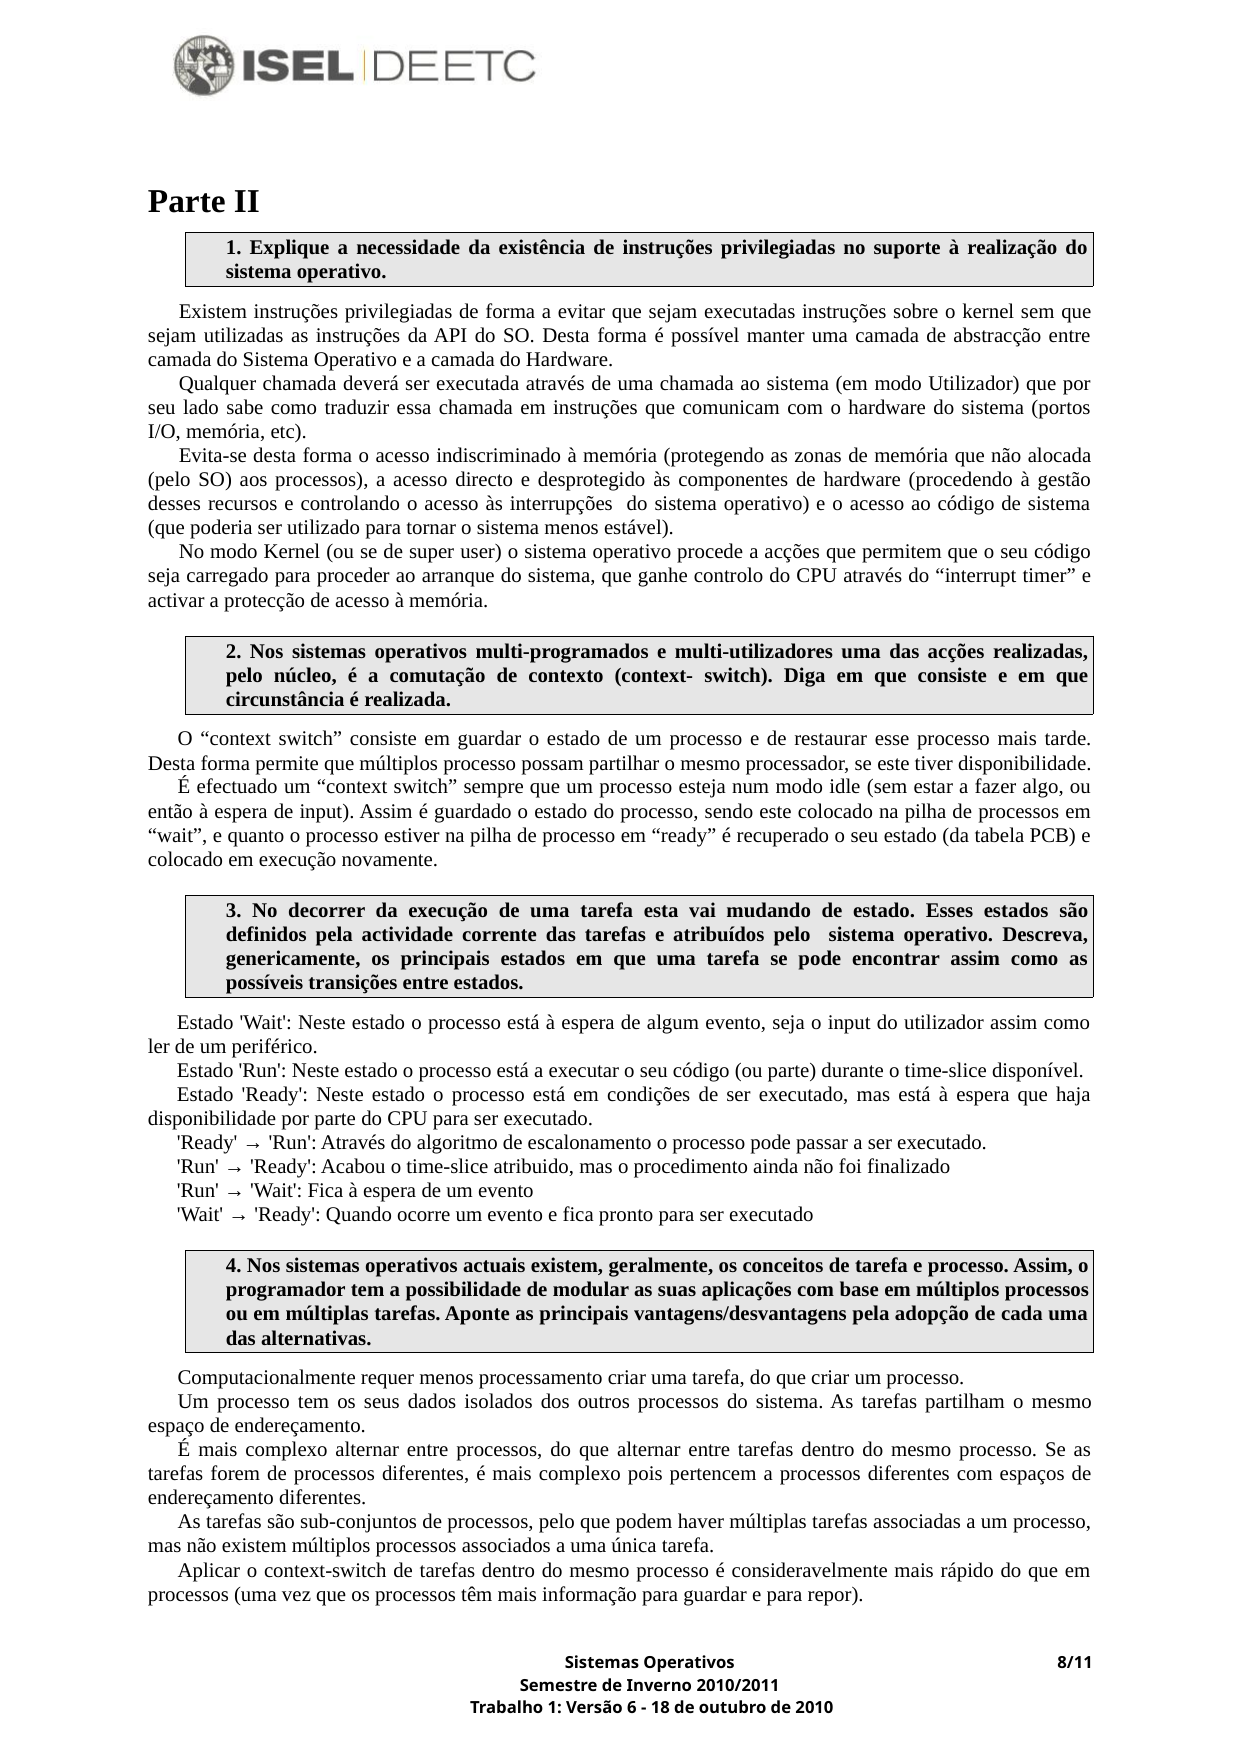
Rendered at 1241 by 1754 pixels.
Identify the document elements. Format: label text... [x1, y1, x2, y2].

text Evita-se desta forma o acesso indiscriminado à memória (protegendo as zonas de memória que não alocada (pelo SO) aos processos), a acesso directo e desprotegido às componentes de hardware (procedendo à gestão desses recursos e controlando o acesso às interrupções do sistema operativo) e o acesso ao código de sistema (que poderia ser utilizado para tornar o sistema menos estável). [148, 443, 1093, 539]
text 'Run' → 'Ready': Acabou o time-slice atribuido, mas o procedimento ainda não foi finalizado [148, 1154, 1093, 1178]
text Estado 'Run': Neste estado o processo está a executar o seu código (ou parte) durante o time-slice disponível. [148, 1058, 1093, 1082]
text Estado 'Ready': Neste estado o processo está em condições de ser executado, mas está à espera que haja disponibilidade por parte do CPU para ser executado. [148, 1082, 1093, 1130]
list 1. Explique a necessidade da existência de instruções privilegiadas no suporte à realização do sistema operativo. [186, 233, 1093, 286]
text É efectuado um “context switch” sempre que um processo esteja num modo idle (sem estar a fazer algo, ou então à espera de input). Assim é guardado o estado do processo, sendo este colocado na pilha de processos em “wait”, e quanto o processo estiver na pilha de processo em “ready” é recuperado o seu estado (da tabela PCB) e colocado em execução novamente. [148, 774, 1093, 871]
text As tarefas são sub-conjuntos de processos, pelo que podem haver múltiplas tarefas associadas a um processo, mas não existem múltiplos processos associados a uma única tarefa. [148, 1509, 1093, 1557]
text O “context switch” consiste em guardar o estado de um processo e de restaurar esse processo mais tarde. Desta forma permite que múltiplos processo possam partilhar o mesmo processador, se este tiver disponibilidade. [148, 726, 1093, 774]
picture [164, 20, 566, 121]
list 2. Nos sistemas operativos multi-programados e multi-utilizadores uma das acções realizadas, pelo núcleo, é a comutação de contexto (context- switch). Diga em que consiste e em que circunstância é realizada. [186, 637, 1093, 714]
text 'Ready' → 'Run': Através do algoritmo de escalonamento o processo pode passar a ser executado. [148, 1130, 1093, 1154]
text Existem instruções privilegiadas de forma a evitar que sejam executadas instruções sobre o kernel sem que sejam utilizadas as instruções da API do SO. Desta forma é possível manter uma camada de abstracção entre camada do Sistema Operativo e a camada do Hardware. [148, 299, 1093, 371]
list 3. No decorrer da execução de uma tarefa esta vai mudando de estado. Esses estados são definidos pela actividade corrente das tarefas e atribuídos pelo sistema operativo. Descreva, genericamente, os principais estados em que uma tarefa se pode encontrar assim como as possíveis transições entre estados. [186, 896, 1093, 997]
text 'Wait' → 'Ready': Quando ocorre um evento e fica pronto para ser executado [148, 1202, 1093, 1226]
text Aplicar o context-switch de tarefas dentro do mesmo processo é consideravelmente mais rápido do que em processos (uma vez que os processos têm mais informação para guardar e para repor). [148, 1557, 1093, 1606]
text Computacionalmente requer menos processamento criar uma tarefa, do que criar um processo. [148, 1365, 1093, 1389]
text Qualquer chamada deverá ser executada através de uma chamada ao sistema (em modo Utilizador) que por seu lado sabe como traduzir essa chamada em instruções que comunicam com o hardware do sistema (portos I/O, memória, etc). [148, 371, 1093, 443]
text 'Run' → 'Wait': Fica à espera de um evento [148, 1178, 1093, 1202]
text É mais complexo alternar entre processos, do que alternar entre tarefas dentro do mesmo processo. Se as tarefas forem de processos diferentes, é mais complexo pois pertencem a processos diferentes com espaços de endereçamento diferentes. [148, 1437, 1093, 1509]
text Estado 'Wait': Neste estado o processo está à espera de algum evento, seja o input do utilizador assim como ler de um periférico. [148, 1009, 1093, 1058]
text Um processo tem os seus dados isolados dos outros processos do sistema. As tarefas partilham o mesmo espaço de endereçamento. [148, 1389, 1093, 1437]
list 4. Nos sistemas operativos actuais existem, geralmente, os conceitos de tarefa e processo. Assim, o programador tem a possibilidade de modular as suas aplicações com base em múltiplos processos ou em múltiplas tarefas. Aponte as principais vantagens/desvantagens pela adopção de cada uma das alternativas. [186, 1251, 1093, 1352]
subtitle Parte II [148, 181, 1093, 219]
text No modo Kernel (ou se de super user) o sistema operativo procede a acções que permitem que o seu código seja carregado para proceder ao arranque do sistema, que ganhe controlo do CPU através do “interrupt timer” e activar a protecção de acesso à memória. [148, 539, 1093, 612]
